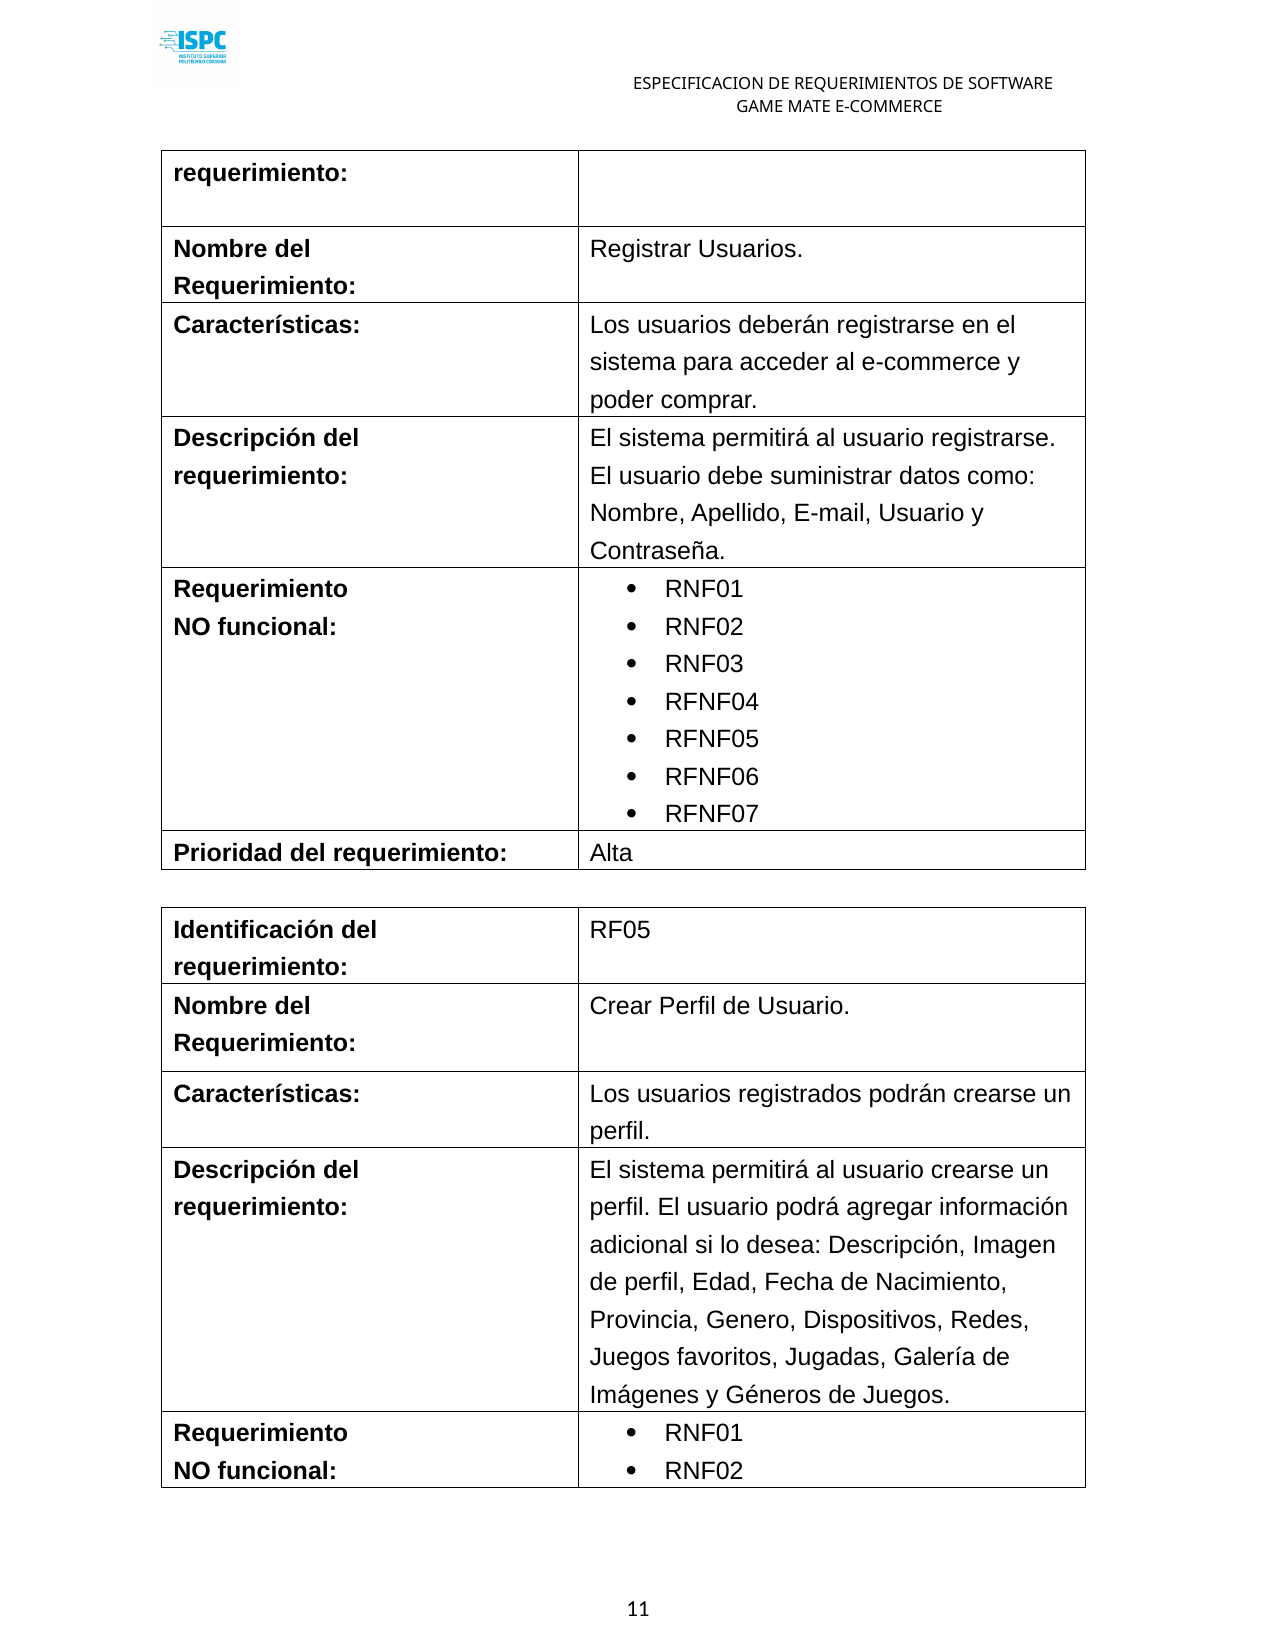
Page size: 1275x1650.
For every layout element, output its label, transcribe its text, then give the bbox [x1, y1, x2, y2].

table_cell Descripción del requerimiento: [162, 417, 578, 567]
table_cell RNF01 RNF02 RNF03 RFNF04 RFNF05 RFNF06 RFNF07 [579, 1412, 1085, 1487]
table_cell El sistema permitirá al usuario crearse un perfil. El usuario podrá agregar información adicional si lo desea: Descripción, Imagen de perfil, Edad, Fecha de Nacimiento, Provincia, Genero, Dispositivos, Redes, Juegos favoritos, Jugadas, Galería de Imágenes y Géneros de Juegos. [579, 1148, 1085, 1411]
table_cell Requerimiento NO funcional: [162, 1412, 578, 1487]
table_cell Nombre del Requerimiento: [162, 984, 578, 1071]
table_cell El sistema permitirá al usuario registrarse. El usuario debe suministrar datos como: Nombre, Apellido, E-mail, Usuario y Contraseña. [579, 417, 1085, 567]
table_header RF05 [579, 908, 1085, 983]
table_cell Características: [162, 1072, 578, 1147]
table_cell Requerimiento NO funcional: [162, 568, 578, 830]
table_cell Los usuarios deberán registrarse en el sistema para acceder al e-commerce y poder comprar. [579, 303, 1085, 416]
table_cell Prioridad del requerimiento: [162, 831, 578, 869]
table_cell Características: [162, 303, 578, 416]
table_cell Alta [579, 831, 1085, 869]
table_header Identificación del requerimiento: [162, 908, 578, 983]
table_cell Nombre del Requerimiento: [162, 227, 578, 302]
table_cell Crear Perfil de Usuario. [579, 984, 1085, 1071]
table_cell Los usuarios registrados podrán crearse un perfil. [579, 1072, 1085, 1147]
table_header [579, 151, 1085, 226]
table_cell Registrar Usuarios. [579, 227, 1085, 302]
table_cell RNF01 RNF02 RNF03 RFNF04 RFNF05 RFNF06 RFNF07 [579, 568, 1085, 830]
table_cell Descripción del requerimiento: [162, 1148, 578, 1411]
picture [150, 0, 240, 90]
table_header requerimiento: [162, 151, 578, 226]
